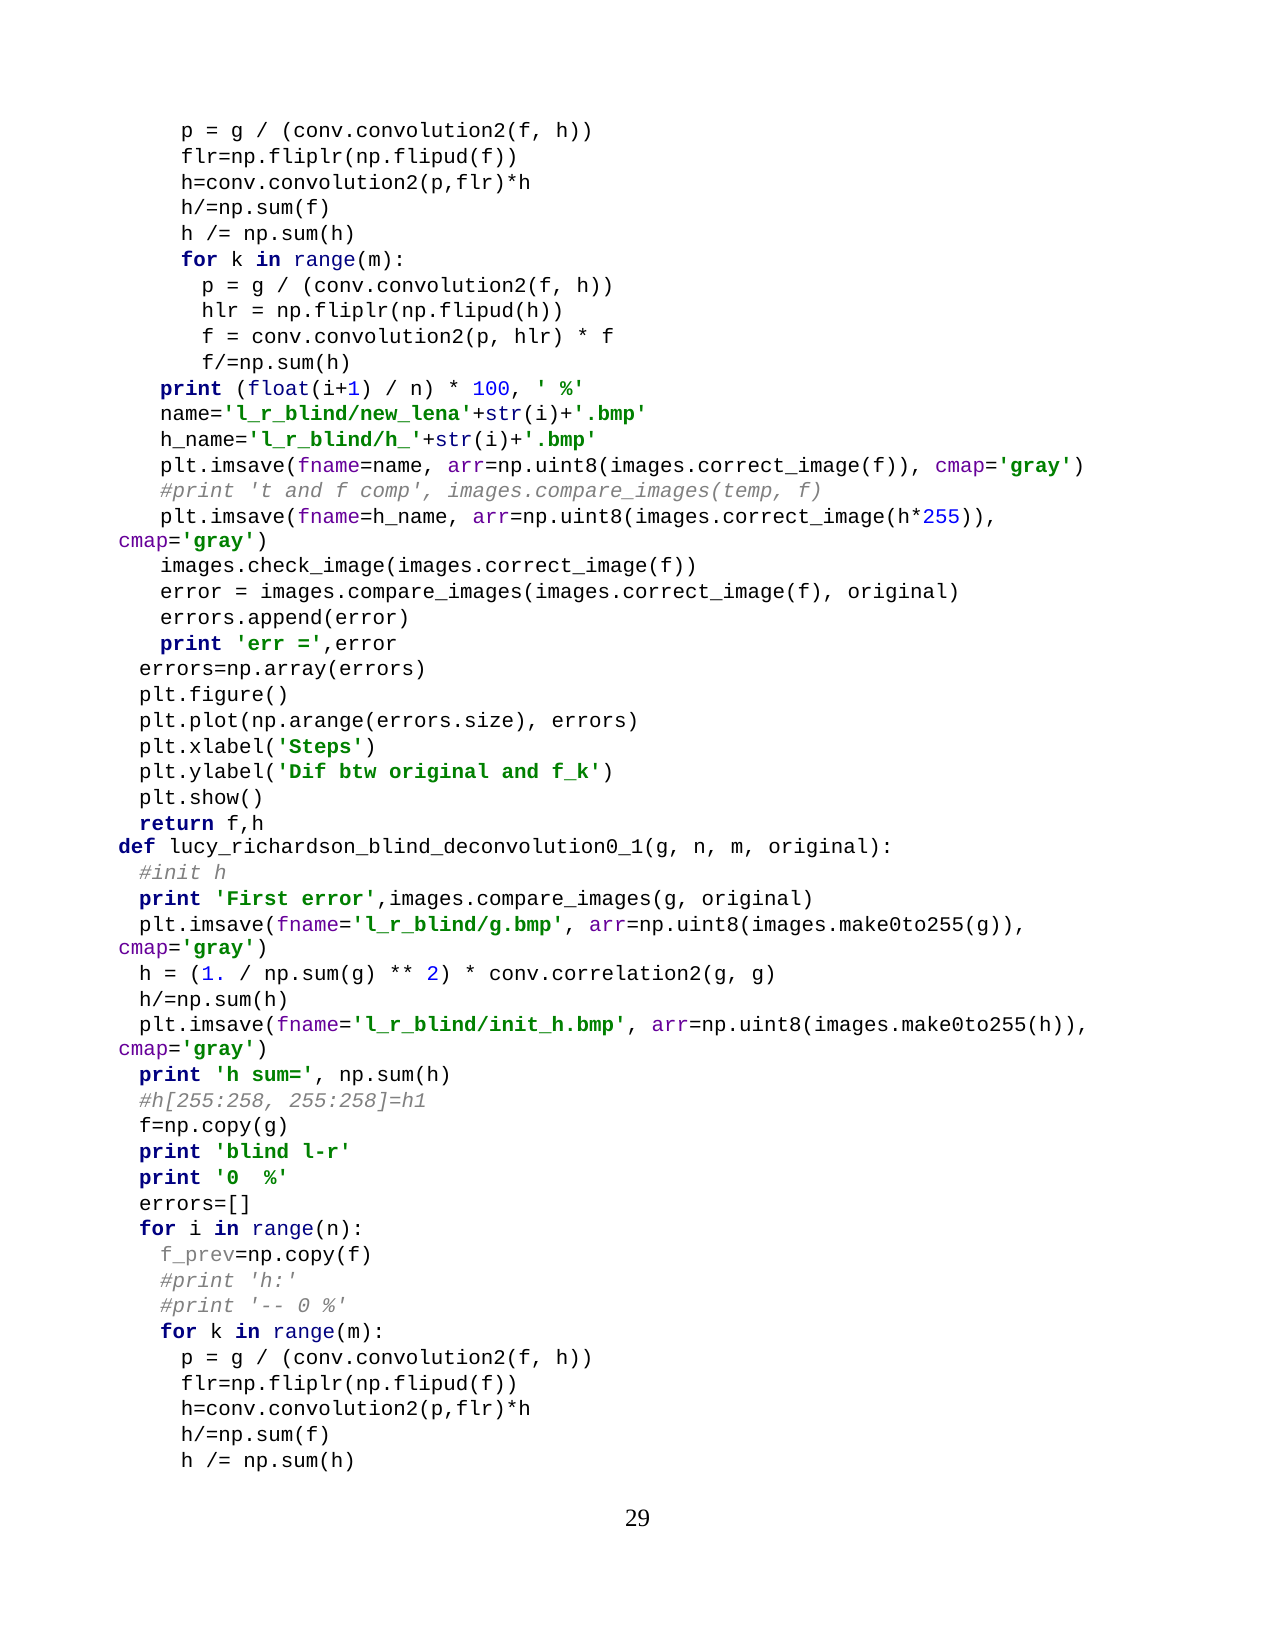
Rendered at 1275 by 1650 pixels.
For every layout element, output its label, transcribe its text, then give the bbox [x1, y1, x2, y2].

text h/=np.sum(f) [118, 1422, 1157, 1448]
text h=conv.convolution2(p,flr)*h [118, 169, 1157, 195]
text images.check_image(images.correct_image(f)) [118, 553, 1157, 579]
text f=np.copy(g) [118, 1113, 1157, 1139]
text p = g / (conv.convolution2(f, h)) [118, 1345, 1157, 1371]
text plt.xlabel('Steps') [118, 733, 1157, 759]
text #print 't and f comp', images.compare_images(temp, f) [118, 478, 1157, 504]
text plt.plot(np.arange(errors.size), errors) [118, 708, 1157, 733]
text #print 'h:' [118, 1268, 1157, 1293]
text errors=np.array(errors) [118, 656, 1157, 682]
text hlr = np.fliplr(np.flipud(h)) [118, 298, 1157, 324]
text h_name='l_r_blind/h_'+str(i)+'.bmp' [118, 427, 1157, 453]
text plt.show() [118, 785, 1157, 811]
text return f,h [118, 811, 1157, 836]
text #h[255:258, 255:258]=h1 [118, 1087, 1157, 1113]
text #print '-- 0 %' [118, 1293, 1157, 1319]
text def lucy_richardson_blind_deconvolution0_1(g, n, m, original): [118, 836, 1157, 860]
text plt.ylabel('Dif btw original and f_k') [118, 759, 1157, 785]
text print (float(i+1) / n) * 100, ' %' [118, 375, 1157, 401]
text for k in range(m): [118, 247, 1157, 272]
text plt.figure() [118, 682, 1157, 708]
text error = images.compare_images(images.correct_image(f), original) [118, 579, 1157, 605]
text print 'h sum=', np.sum(h) [118, 1062, 1157, 1087]
text print 'err =',error [118, 631, 1157, 656]
text plt.imsave(fname='l_r_blind/init_h.bmp', arr=np.uint8(images.make0to255(h)), cmap='gray') [118, 1012, 1157, 1062]
text errors.append(error) [118, 605, 1157, 631]
text print 'blind l-r' [118, 1139, 1157, 1165]
text print '0 %' [118, 1165, 1157, 1190]
text plt.imsave(fname=name, arr=np.uint8(images.correct_image(f)), cmap='gray') [118, 453, 1157, 478]
text h/=np.sum(f) [118, 195, 1157, 221]
text p = g / (conv.convolution2(f, h)) [118, 118, 1157, 144]
text #init h [118, 860, 1157, 886]
text for i in range(n): [118, 1216, 1157, 1242]
text flr=np.fliplr(np.flipud(f)) [118, 1371, 1157, 1396]
text p = g / (conv.convolution2(f, h)) [118, 272, 1157, 298]
text plt.imsave(fname='l_r_blind/g.bmp', arr=np.uint8(images.make0to255(g)), cmap='gray') [118, 912, 1157, 961]
text errors=[] [118, 1190, 1157, 1216]
text for k in range(m): [118, 1319, 1157, 1345]
text flr=np.fliplr(np.flipud(f)) [118, 144, 1157, 169]
text h/=np.sum(h) [118, 987, 1157, 1012]
text h=conv.convolution2(p,flr)*h [118, 1396, 1157, 1422]
text print 'First error',images.compare_images(g, original) [118, 886, 1157, 912]
text h /= np.sum(h) [118, 1448, 1157, 1473]
text f/=np.sum(h) [118, 350, 1157, 375]
text name='l_r_blind/new_lena'+str(i)+'.bmp' [118, 401, 1157, 427]
text f = conv.convolution2(p, hlr) * f [118, 324, 1157, 350]
text h = (1. / np.sum(g) ** 2) * conv.correlation2(g, g) [118, 961, 1157, 987]
text h /= np.sum(h) [118, 221, 1157, 247]
text plt.imsave(fname=h_name, arr=np.uint8(images.correct_image(h*255)), cmap='gray') [118, 504, 1157, 553]
text f_prev=np.copy(f) [118, 1242, 1157, 1268]
